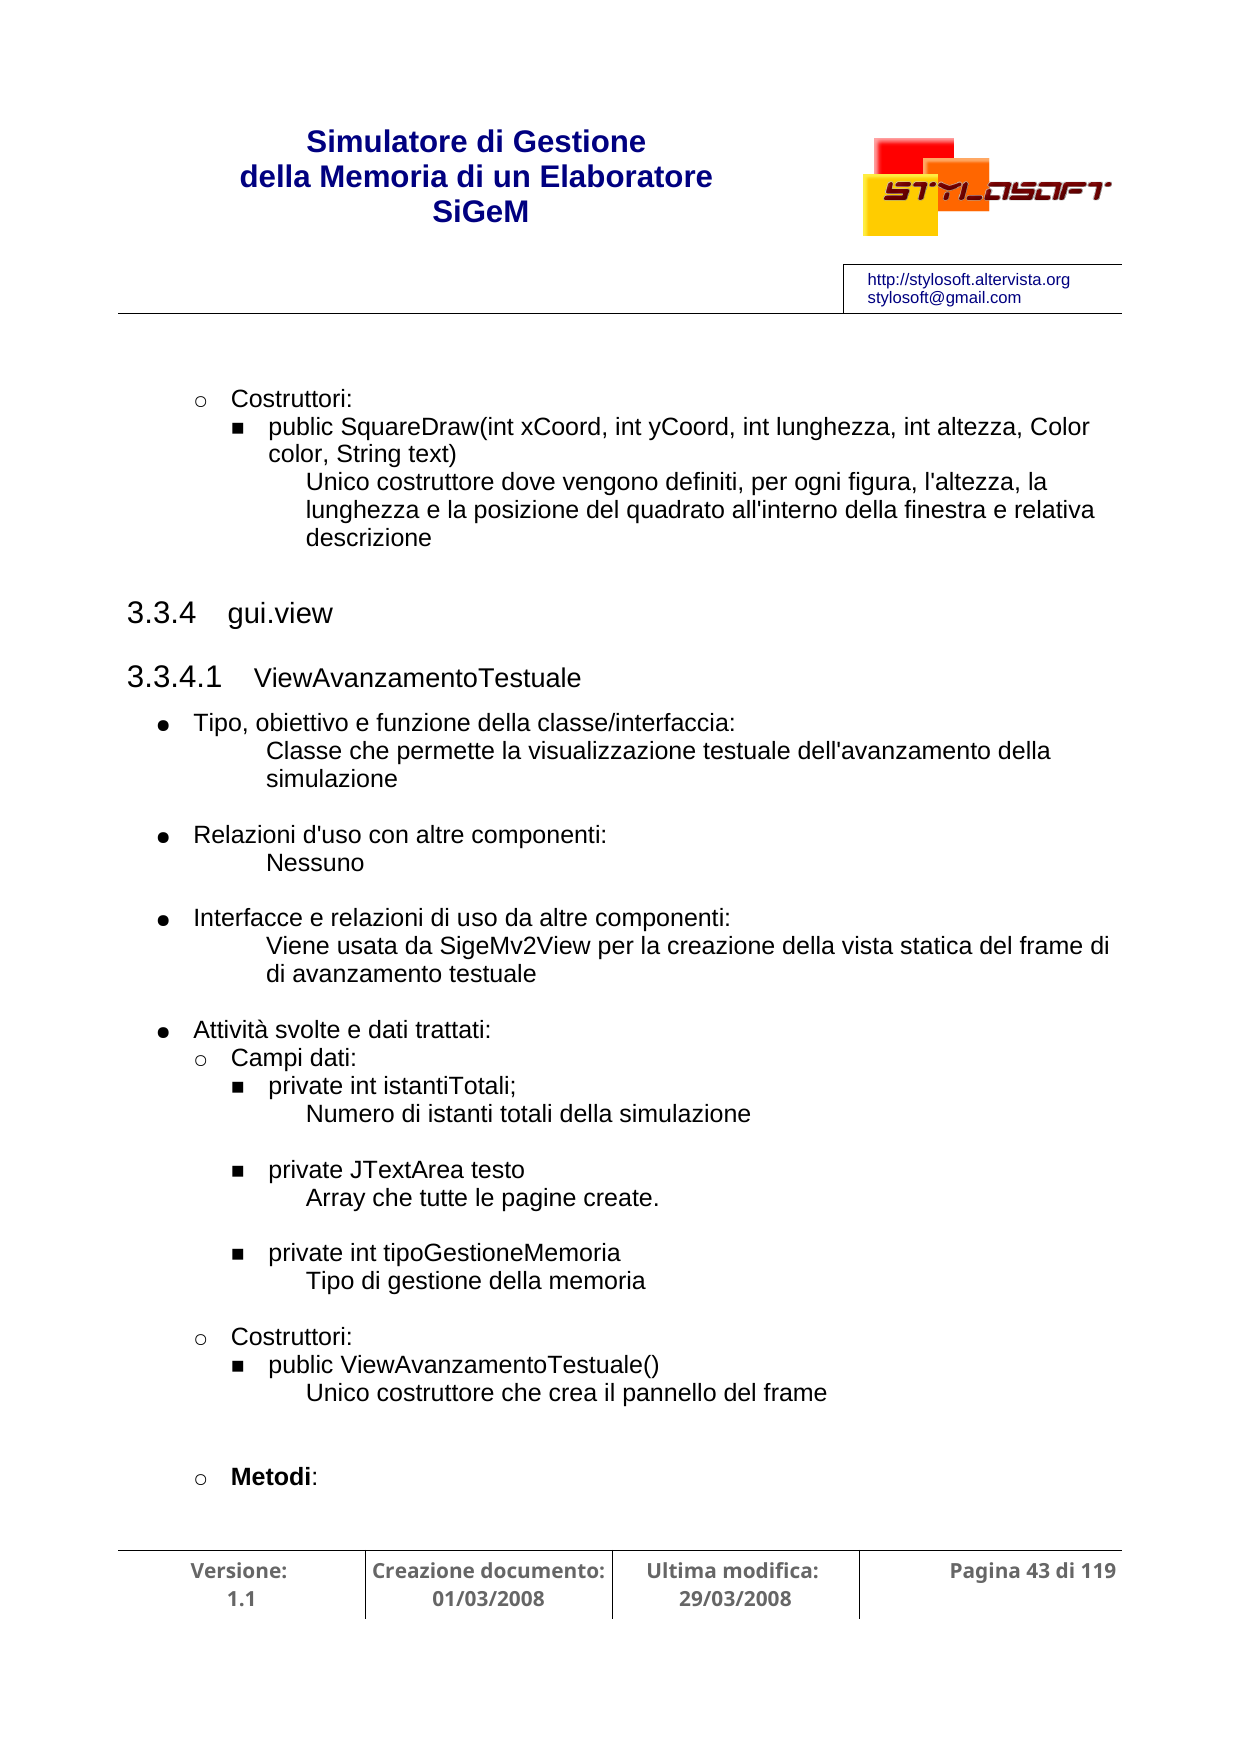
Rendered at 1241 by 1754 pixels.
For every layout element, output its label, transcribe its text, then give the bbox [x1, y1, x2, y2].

subtitle gui.view [118, 539, 1122, 574]
picture [848, 123, 1117, 247]
list Tipo di gestione della memoria [268, 1211, 1122, 1239]
list Nessuno [156, 793, 1122, 821]
list Relazioni d'uso con altre componenti: [156, 765, 1122, 793]
subtitle ViewAvanzamentoTestuale [118, 603, 1122, 638]
list Metodi: [193, 1407, 1122, 1435]
list Tipo, obiettivo e funzione della classe/interfaccia: [156, 653, 1122, 681]
list Unico costruttore che crea il pannello del frame [268, 1323, 1122, 1351]
list public ViewAvanzamentoTestuale() [231, 1295, 1122, 1323]
list private JTextArea testo [231, 1100, 1122, 1128]
list public void aggiorna(Istante istante, int idIstanteCorrente) [231, 1435, 1122, 1463]
list Costruttori: [193, 1267, 1122, 1295]
list Interfacce e relazioni di uso da altre componenti: [156, 848, 1122, 876]
list Viene usata da SigeMv2View per la creazione della vista statica del frame di di avanzamento testuale [156, 876, 1122, 932]
list Metodo che aggiorna la tabella ad ogni istante [268, 1463, 1122, 1491]
list private int istantiTotali; [231, 1016, 1122, 1044]
list Numero di istanti totali della simulazione [268, 1044, 1122, 1072]
list Campi dati: [193, 988, 1122, 1016]
list Attività svolte e dati trattati: [156, 960, 1122, 988]
list public SquareDraw(int xCoord, int yCoord, int lunghezza, int altezza, Color color, String text) [231, 357, 1122, 412]
list private int tipoGestioneMemoria [231, 1183, 1122, 1211]
list Classe che permette la visualizzazione testuale dell'avanzamento della simulazione [156, 681, 1122, 737]
list Array che tutte le pagine create. [268, 1128, 1122, 1156]
list Unico costruttore dove vengono definiti, per ogni figura, l'altezza, la lunghezza e la posizione del quadrato all'interno della finestra e relativa descrizione [268, 412, 1122, 496]
